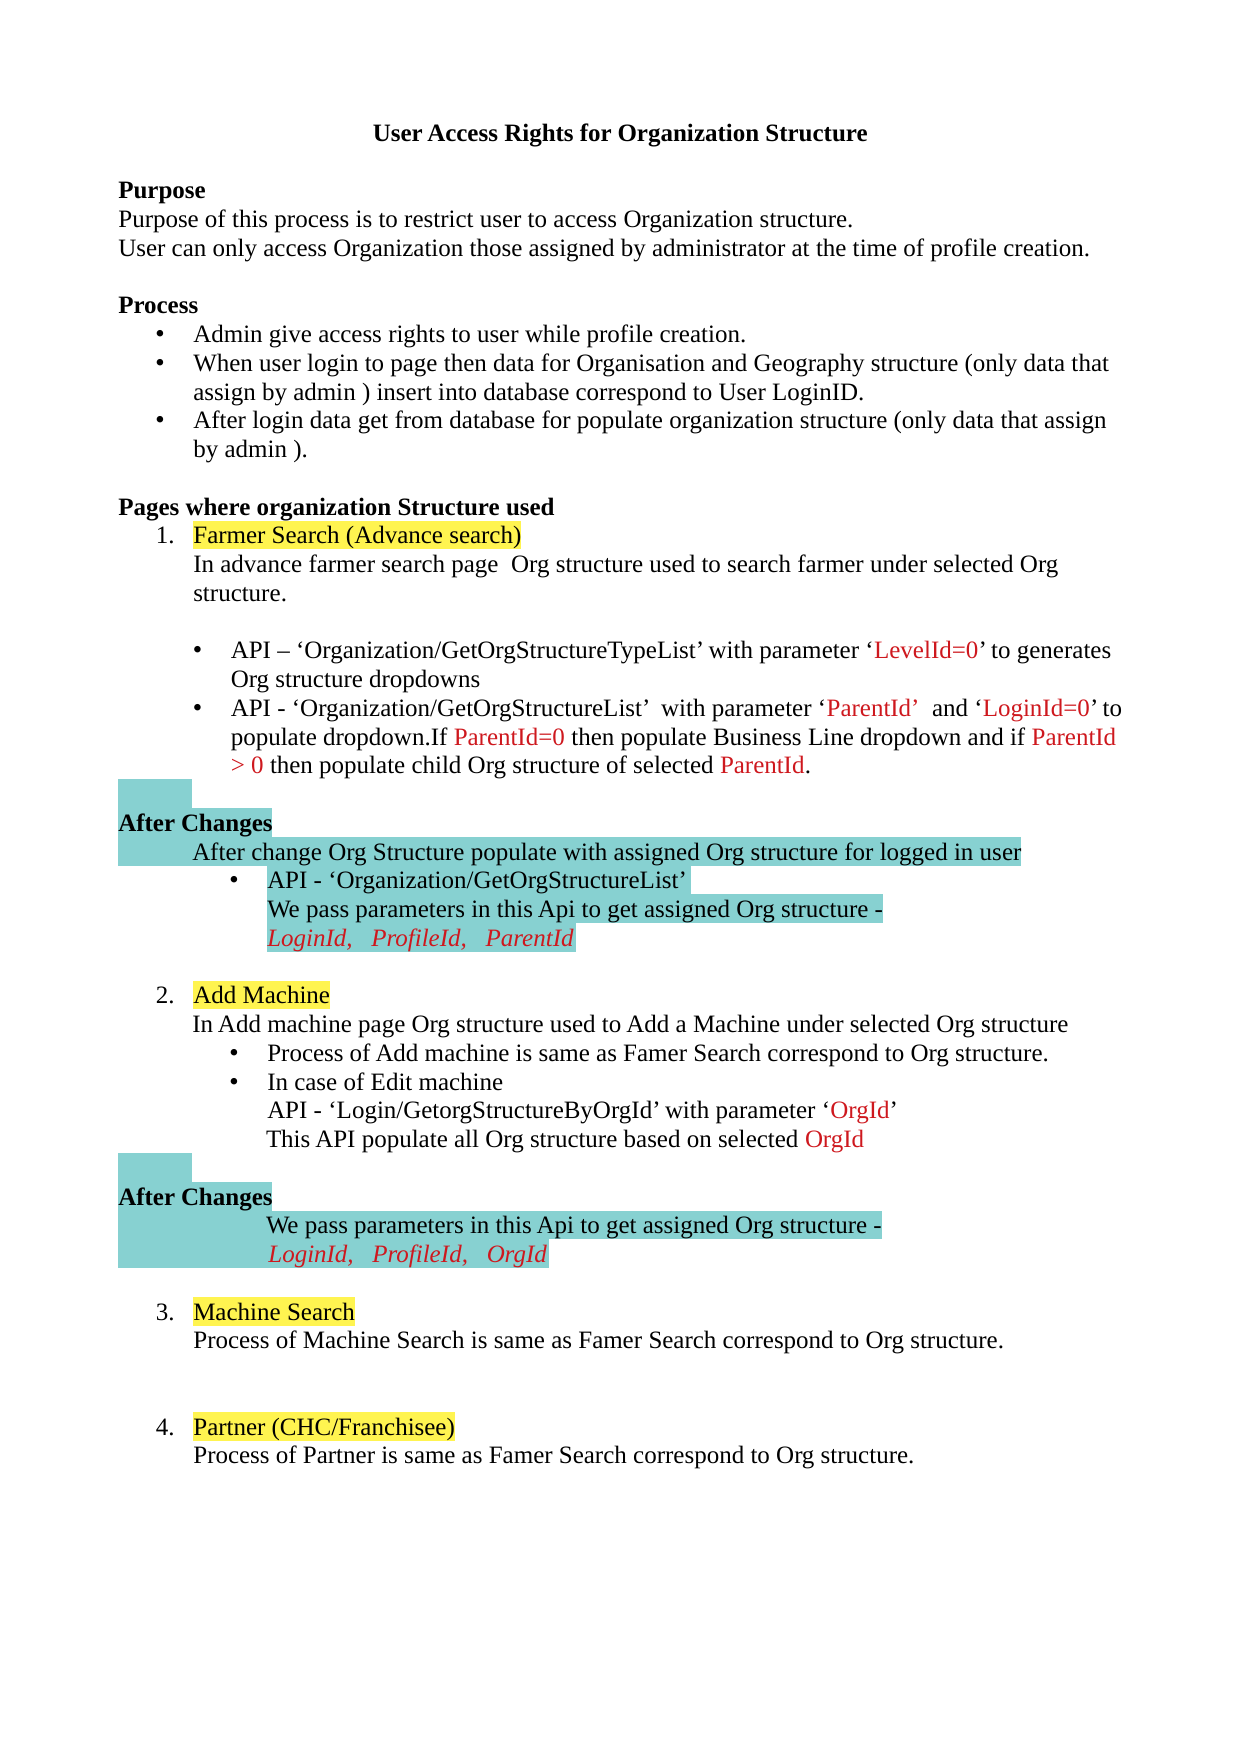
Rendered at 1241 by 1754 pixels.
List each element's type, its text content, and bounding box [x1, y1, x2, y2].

list Partner (CHC/Franchisee) [156, 1412, 1122, 1441]
list Farmer Search (Advance search) [156, 521, 1122, 549]
list API – ‘Organization/GetOrgStructureTypeList’ with parameter ‘LevelId=0’ to generates Org structure dropdowns [193, 636, 1122, 693]
text LoginId, ProfileId, OrgId [118, 1239, 1122, 1268]
list API - ‘Organization/GetOrgStructureList’ with parameter ‘ParentId’ and ‘LoginId=0’ to populate dropdown.If ParentId=0 then populate Business Line dropdown and if ParentId > 0 then populate child Org structure of selected ParentId. [193, 693, 1122, 779]
text This API populate all Org structure based on selected OrgId [118, 1124, 1122, 1153]
list After login data get from database for populate organization structure (only data that assign by admin ). [156, 406, 1122, 463]
list We pass parameters in this Api to get assigned Org structure - [229, 894, 1122, 923]
list LoginId, ProfileId, ParentId [229, 923, 1122, 952]
text Purpose of this process is to restrict user to access Organization structure. [118, 204, 1122, 233]
text We pass parameters in this Api to get assigned Org structure - [118, 1211, 1122, 1239]
text Process [118, 291, 1122, 319]
list In advance farmer search page Org structure used to search farmer under selected Org structure. [156, 549, 1122, 607]
text User can only access Organization those assigned by administrator at the time of profile creation. [118, 233, 1122, 262]
text User Access Rights for Organization Structure [118, 118, 1122, 147]
text In Add machine page Org structure used to Add a Machine under selected Org structure [118, 1009, 1122, 1038]
list API - ‘Login/GetorgStructureByOrgId’ with parameter ‘OrgId’ [229, 1096, 1122, 1124]
text After Changes [118, 1182, 1122, 1211]
list Process of Add machine is same as Famer Search correspond to Org structure. [229, 1038, 1122, 1067]
list API - ‘Organization/GetOrgStructureList’ [229, 866, 1122, 894]
list Process of Machine Search is same as Famer Search correspond to Org structure. [156, 1326, 1122, 1354]
list Process of Partner is same as Famer Search correspond to Org structure. [156, 1441, 1122, 1469]
list When user login to page then data for Organisation and Geography structure (only data that assign by admin ) insert into database correspond to User LoginID. [156, 348, 1122, 406]
list Add Machine [156, 981, 1122, 1009]
text After change Org Structure populate with assigned Org structure for logged in user [118, 837, 1122, 866]
list Admin give access rights to user while profile creation. [156, 319, 1122, 348]
list In case of Edit machine [229, 1067, 1122, 1096]
text Purpose [118, 176, 1122, 204]
text Pages where organization Structure used [118, 492, 1122, 521]
text After Changes [118, 808, 1122, 837]
list Machine Search [156, 1297, 1122, 1326]
